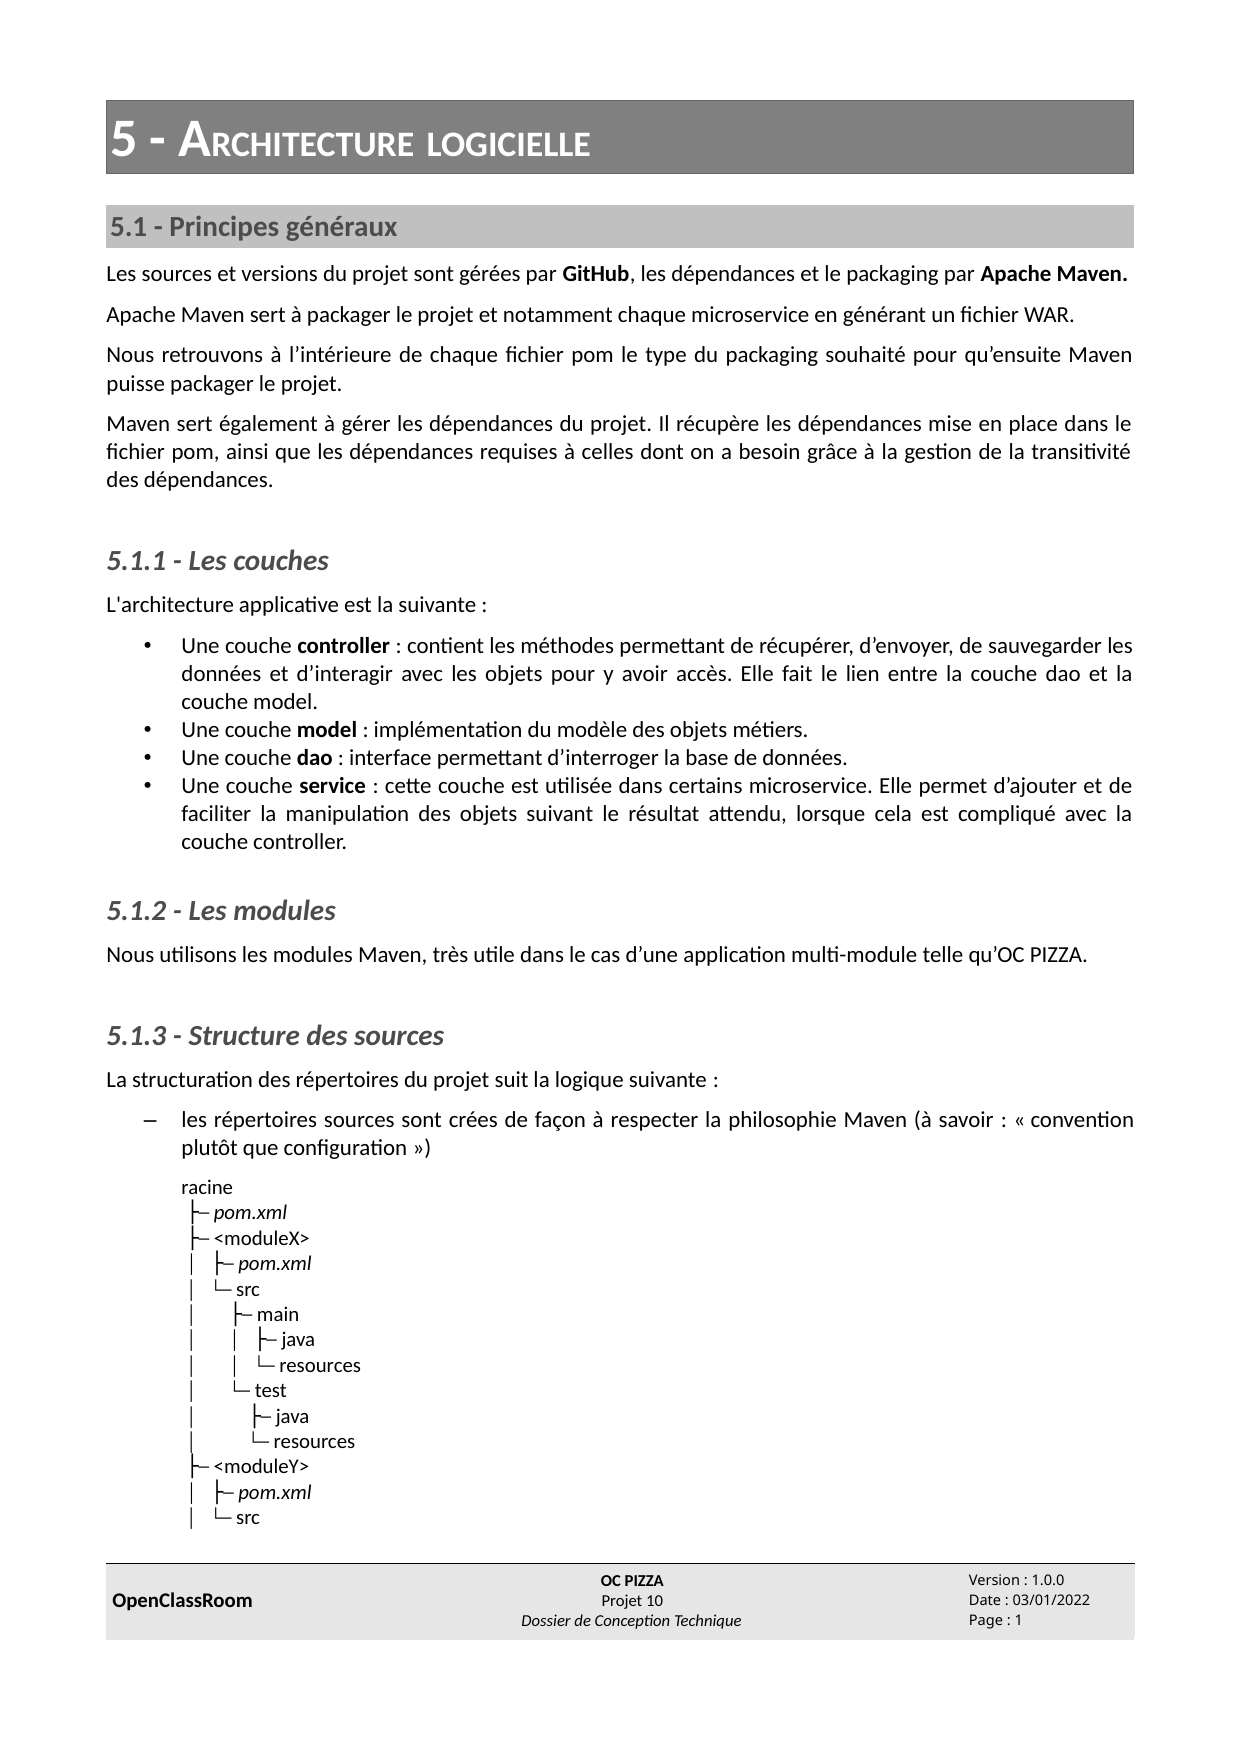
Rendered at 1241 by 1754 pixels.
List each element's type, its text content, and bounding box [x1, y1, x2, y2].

text Nous retrouvons à l’intérieure de chaque fichier pom le type du packaging souhaité pour qu’ensuite Maven puisse packager le projet. [106, 341, 1134, 397]
text Maven sert également à gérer les dépendances du projet. Il récupère les dépendances mise en place dans le fichier pom, ainsi que les dépendances requises à celles dont on a besoin grâce à la gestion de la transitivité des dépendances. [106, 409, 1134, 493]
text Apache Maven sert à packager le projet et notamment chaque microservice en générant un fichier WAR. [106, 300, 1134, 328]
text L'architecture applicative est la suivante : [106, 590, 1134, 618]
list Une couche service : cette couche est utilisée dans certains microservice. Elle permet d’ajouter et de faciliter la manipulation des objets suivant le résultat attendu, lorsque cela est compliqué avec la couche controller. [144, 771, 1134, 855]
subtitle Architecture logicielle [107, 101, 1133, 173]
text Les sources et versions du projet sont gérées par GitHub, les dépendances et le packaging par Apache Maven. [106, 259, 1134, 288]
list Une couche model : implémentation du modèle des objets métiers. [144, 715, 1134, 743]
list Une couche controller : contient les méthodes permettant de récupérer, d’envoyer, de sauvegarder les données et d’interagir avec les objets pour y avoir accès. Elle fait le lien entre la couche dao et la couche model. [144, 631, 1134, 715]
subtitle Les modules [106, 892, 1134, 927]
subtitle Structure des sources [106, 1017, 1134, 1053]
list les répertoires sources sont crées de façon à respecter la philosophie Maven (à savoir : « convention plutôt que configuration ») [144, 1106, 1134, 1162]
text Nous utilisons les modules Maven, très utile dans le cas d’une application multi-module telle qu’OC PIZZA. [106, 940, 1134, 968]
text La structuration des répertoires du projet suit la logique suivante : [106, 1065, 1134, 1093]
list Une couche dao : interface permettant d’interroger la base de données. [144, 743, 1134, 771]
subtitle Principes généraux [107, 206, 1133, 247]
list racine ├─ pom.xml ├─ <moduleX> │ ├─ pom.xml │ └─ src │ ├─ main │ │ ├─ java │ │ └─ resources │ └─ test │ ├─ java │ └─ resources ├─ <moduleY> │ ├─ pom.xml │ └─ src [144, 1174, 1134, 1530]
subtitle Les couches [106, 542, 1134, 578]
